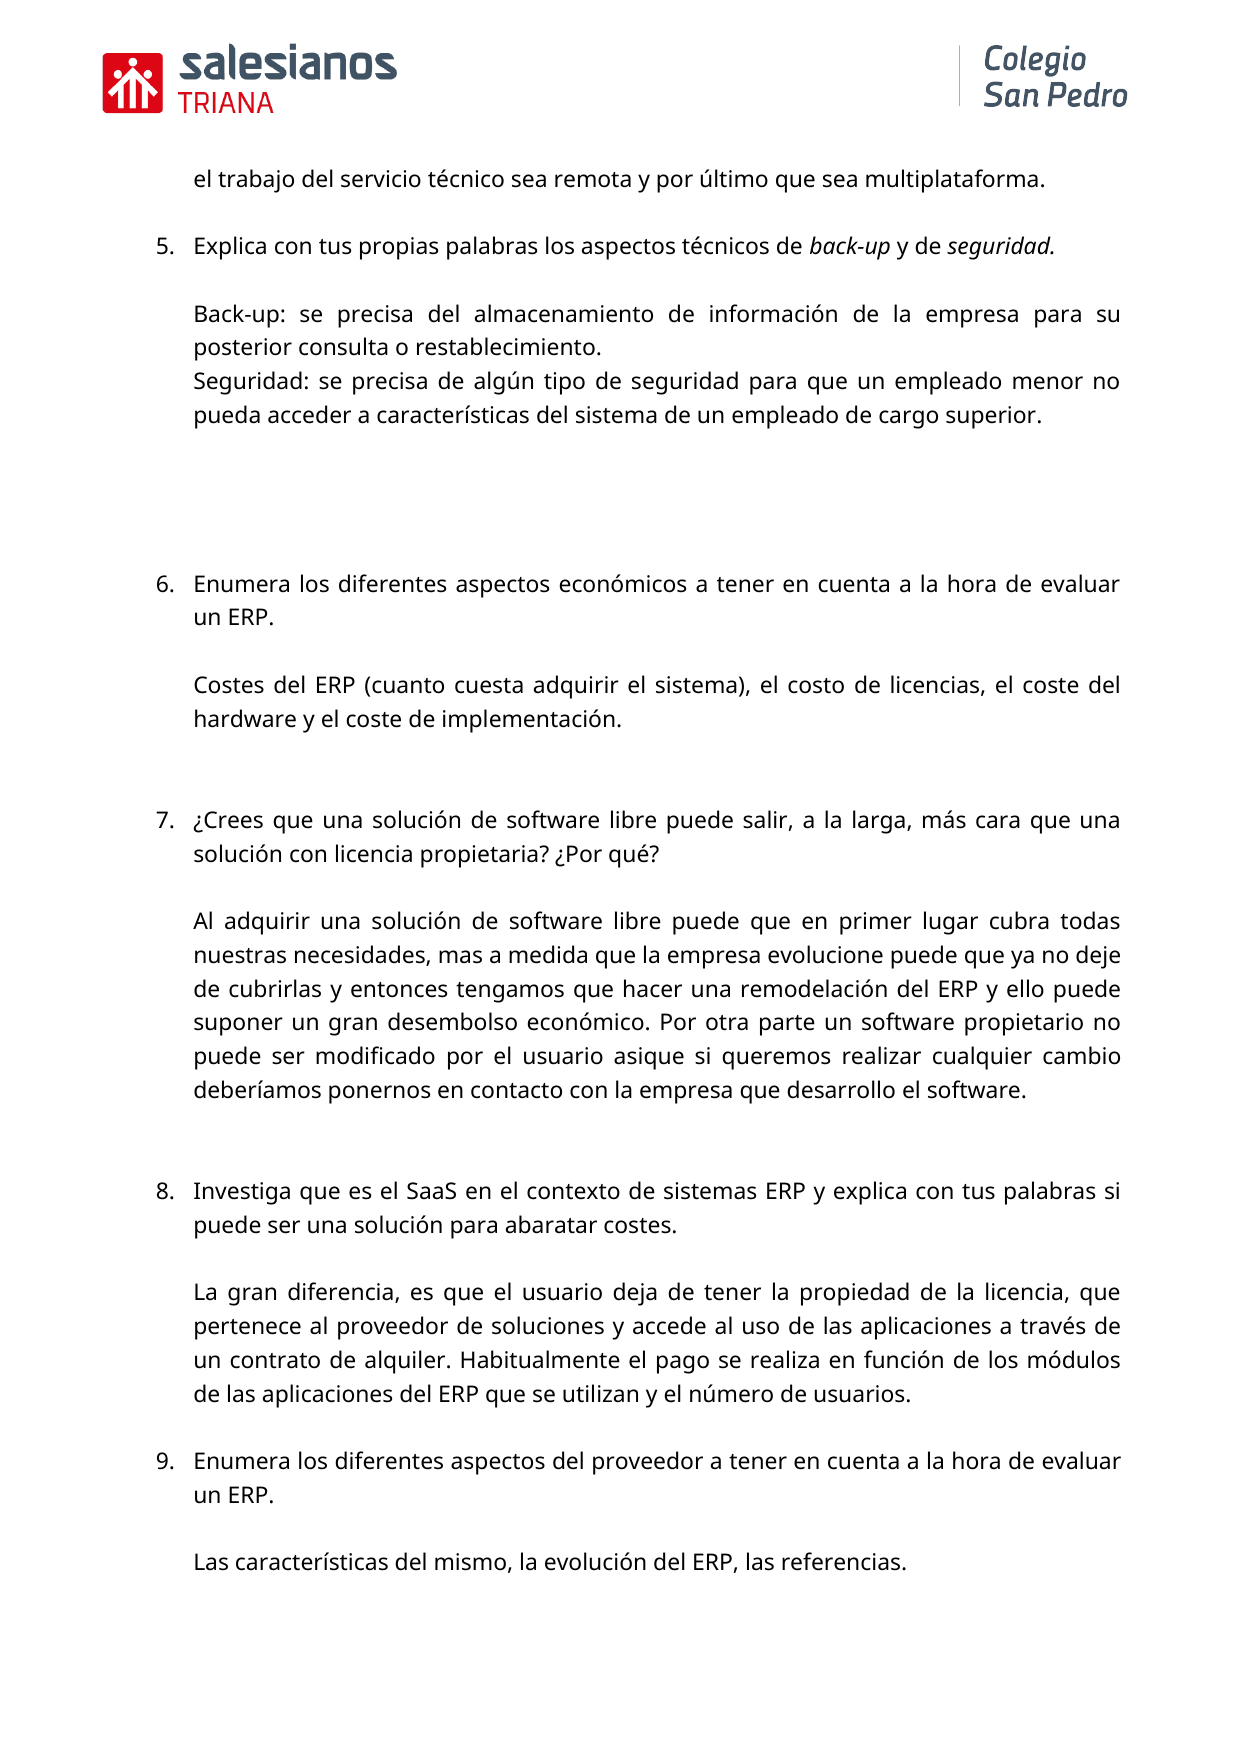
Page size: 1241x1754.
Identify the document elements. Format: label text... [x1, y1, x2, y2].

text Seguridad: se precisa de algún tipo de seguridad para que un empleado menor no pueda acceder a características del sistema de un empleado de cargo superior. [156, 365, 1122, 430]
text Back-up: se precisa del almacenamiento de información de la empresa para su posterior consulta o restablecimiento. [156, 297, 1122, 362]
list Enumera los diferentes aspectos del proveedor a tener en cuenta a la hora de evaluar un ERP. [156, 1445, 1122, 1510]
picture [951, 32, 1136, 122]
text La gran diferencia, es que el usuario deja de tener la propiedad de la licencia, que pertenece al proveedor de soluciones y accede al uso de las aplicaciones a través de un contrato de alquiler. Habitualmente el pago se realiza en función de los módulos de las aplicaciones del ERP que se utilizan y el número de usuarios. [156, 1276, 1122, 1409]
picture [93, 28, 402, 125]
text Al adquirir una solución de software libre puede que en primer lugar cubra todas nuestras necesidades, mas a medida que la empresa evolucione puede que ya no deje de cubrirlas y entonces tengamos que hacer una remodelación del ERP y ello puede suponer un gran desembolso económico. Por otra parte un software propietario no puede ser modificado por el usuario asique si queremos realizar cualquier cambio deberíamos ponernos en contacto con la empresa que desarrollo el software. [156, 905, 1122, 1105]
list Explica con tus propias palabras los aspectos técnicos de back-up y de seguridad. [156, 230, 1122, 261]
list Investiga que es el SaaS en el contexto de sistemas ERP y explica con tus palabras si puede ser una solución para abaratar costes. [156, 1175, 1122, 1240]
text el trabajo del servicio técnico sea remota y por último que sea multiplataforma. [156, 162, 1122, 194]
list Enumera los diferentes aspectos económicos a tener en cuenta a la hora de evaluar un ERP. [156, 567, 1122, 632]
list ¿Crees que una solución de software libre puede salir, a la larga, más cara que una solución con licencia propietaria? ¿Por qué? [156, 804, 1122, 869]
text Costes del ERP (cuanto cuesta adquirir el sistema), el costo de licencias, el coste del hardware y el coste de implementación. [156, 669, 1122, 734]
text Las características del mismo, la evolución del ERP, las referencias. [156, 1546, 1122, 1577]
